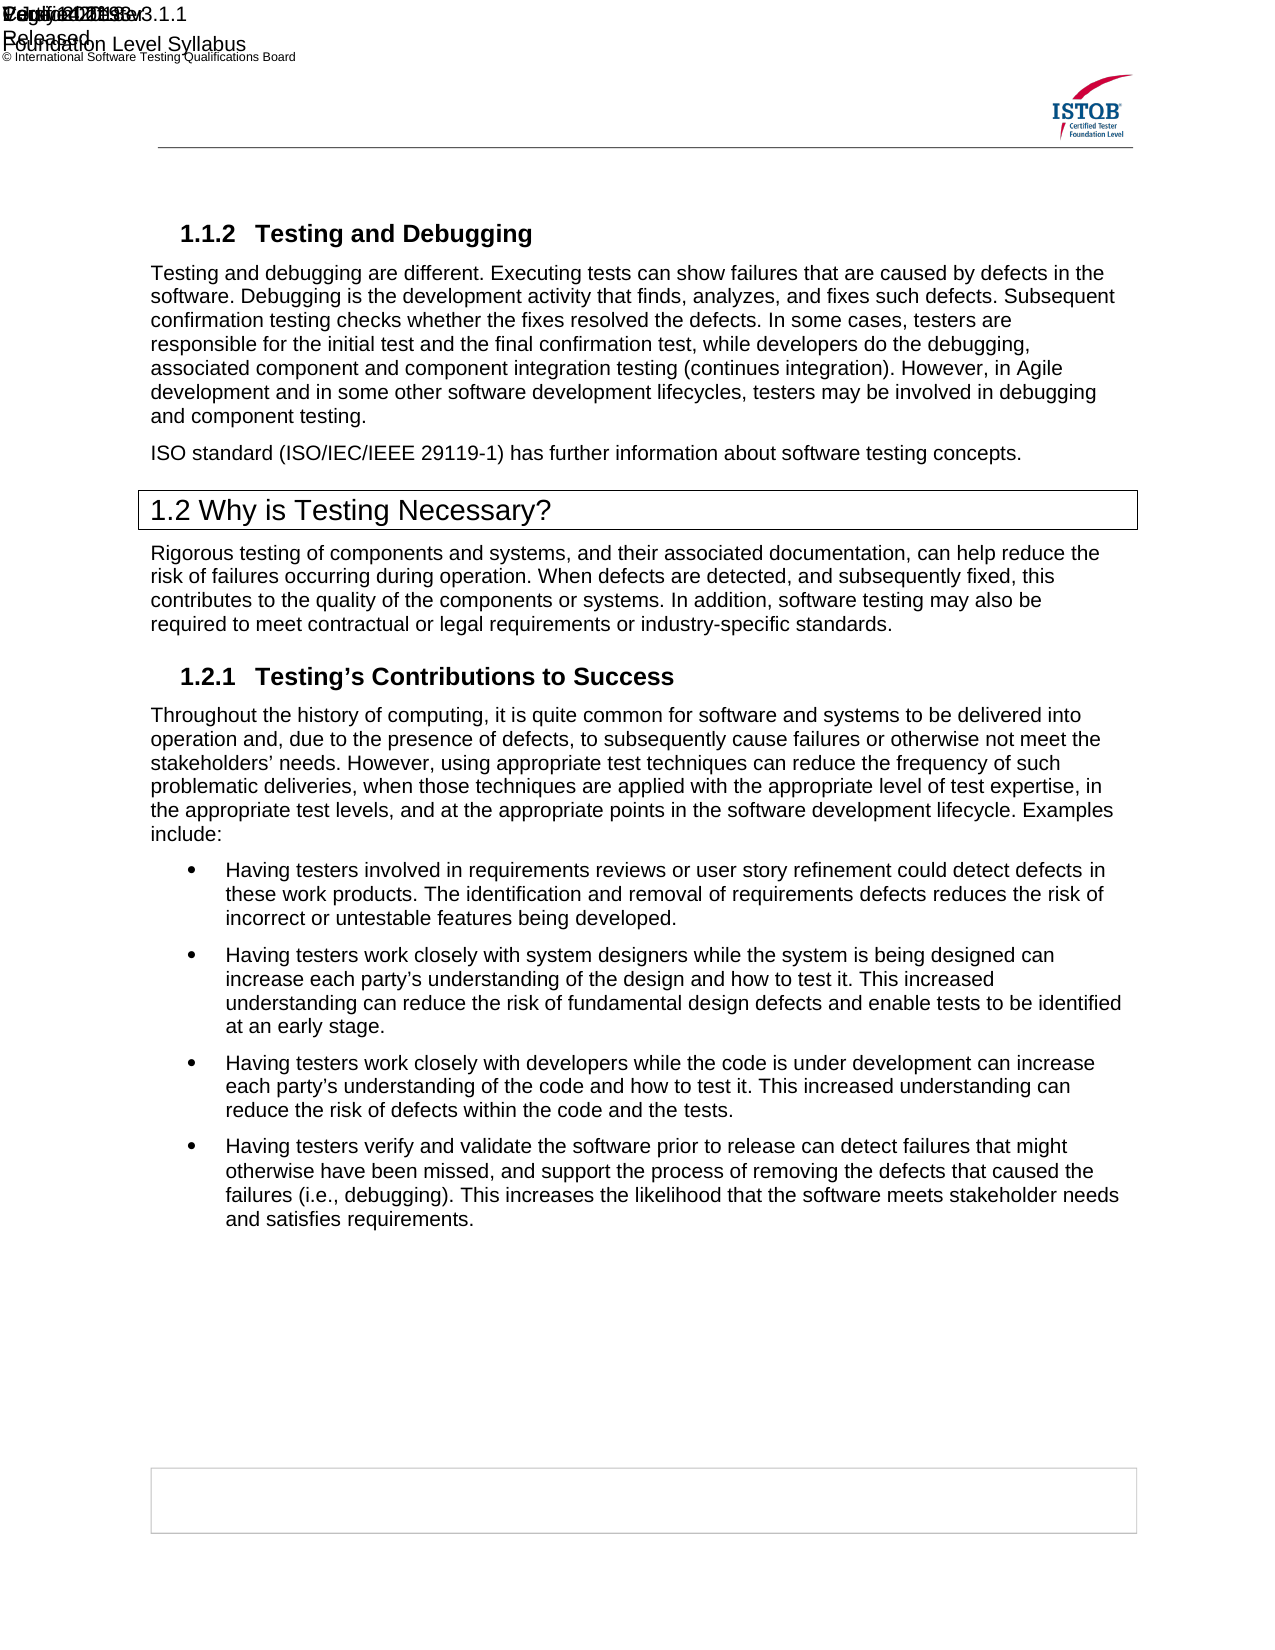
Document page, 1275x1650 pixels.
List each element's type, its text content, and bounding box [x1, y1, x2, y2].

list Having testers verify and validate the software prior to release can detect failures that might otherwise have been missed, and support the process of removing the defects that caused the failures (i.e., debugging). This increases the likelihood that the software meets stakeholder needs and satisfies requirements. [188, 1134, 1121, 1230]
text ISO standard (ISO/IEC/IEEE 29119-1) has further information about software testing concepts. [150, 441, 1150, 465]
text Testing and debugging are different. Executing tests can show failures that are caused by defects in the software. Debugging is the development activity that finds, analyzes, and fixes such defects. Subsequent confirmation testing checks whether the fixes resolved the defects. In some cases, testers are responsible for the initial test and the final confirmation test, while developers do the debugging, associated component and component integration testing (continues integration). However, in Agile development and in some other software development lifecycles, testers may be involved in debugging and component testing. [150, 260, 1118, 428]
text Rigorous testing of components and systems, and their associated documentation, can help reduce the risk of failures occurring during operation. When defects are detected, and subsequently fixed, this contributes to the quality of the components or systems. In addition, software testing may also be required to meet contractual or legal requirements or industry-specific standards. [150, 495, 1103, 636]
list Having testers work closely with system designers while the system is being designed can increase each party’s understanding of the design and how to test it. This increased understanding can reduce the risk of fundamental design defects and enable tests to be identified at an early stage. [188, 942, 1123, 1038]
subtitle Testing and Debugging [180, 219, 1150, 248]
list Having testers involved in requirements reviews or user story refinement could detect defects in these work products. The identification and removal of requirements defects reduces the risk of incorrect or untestable features being developed. [188, 859, 1106, 930]
text 1.2 Why is Testing Necessary? [150, 493, 1137, 527]
text Throughout the history of computing, it is quite common for software and systems to be delivered into operation and, due to the presence of defects, to subsequently cause failures or otherwise not meet the stakeholders’ needs. However, using appropriate test techniques can reduce the frequency of such problematic deliveries, when those techniques are applied with the appropriate level of test expertise, in the appropriate test levels, and at the appropriate points in the software development lifecycle. Examples include: [150, 702, 1117, 846]
list Having testers work closely with developers while the code is under development can increase each party’s understanding of the code and how to test it. This increased understanding can reduce the risk of defects within the code and the tests. [188, 1051, 1096, 1122]
subtitle Testing’s Contributions to Success [180, 661, 1150, 690]
picture [1036, 58, 1148, 161]
